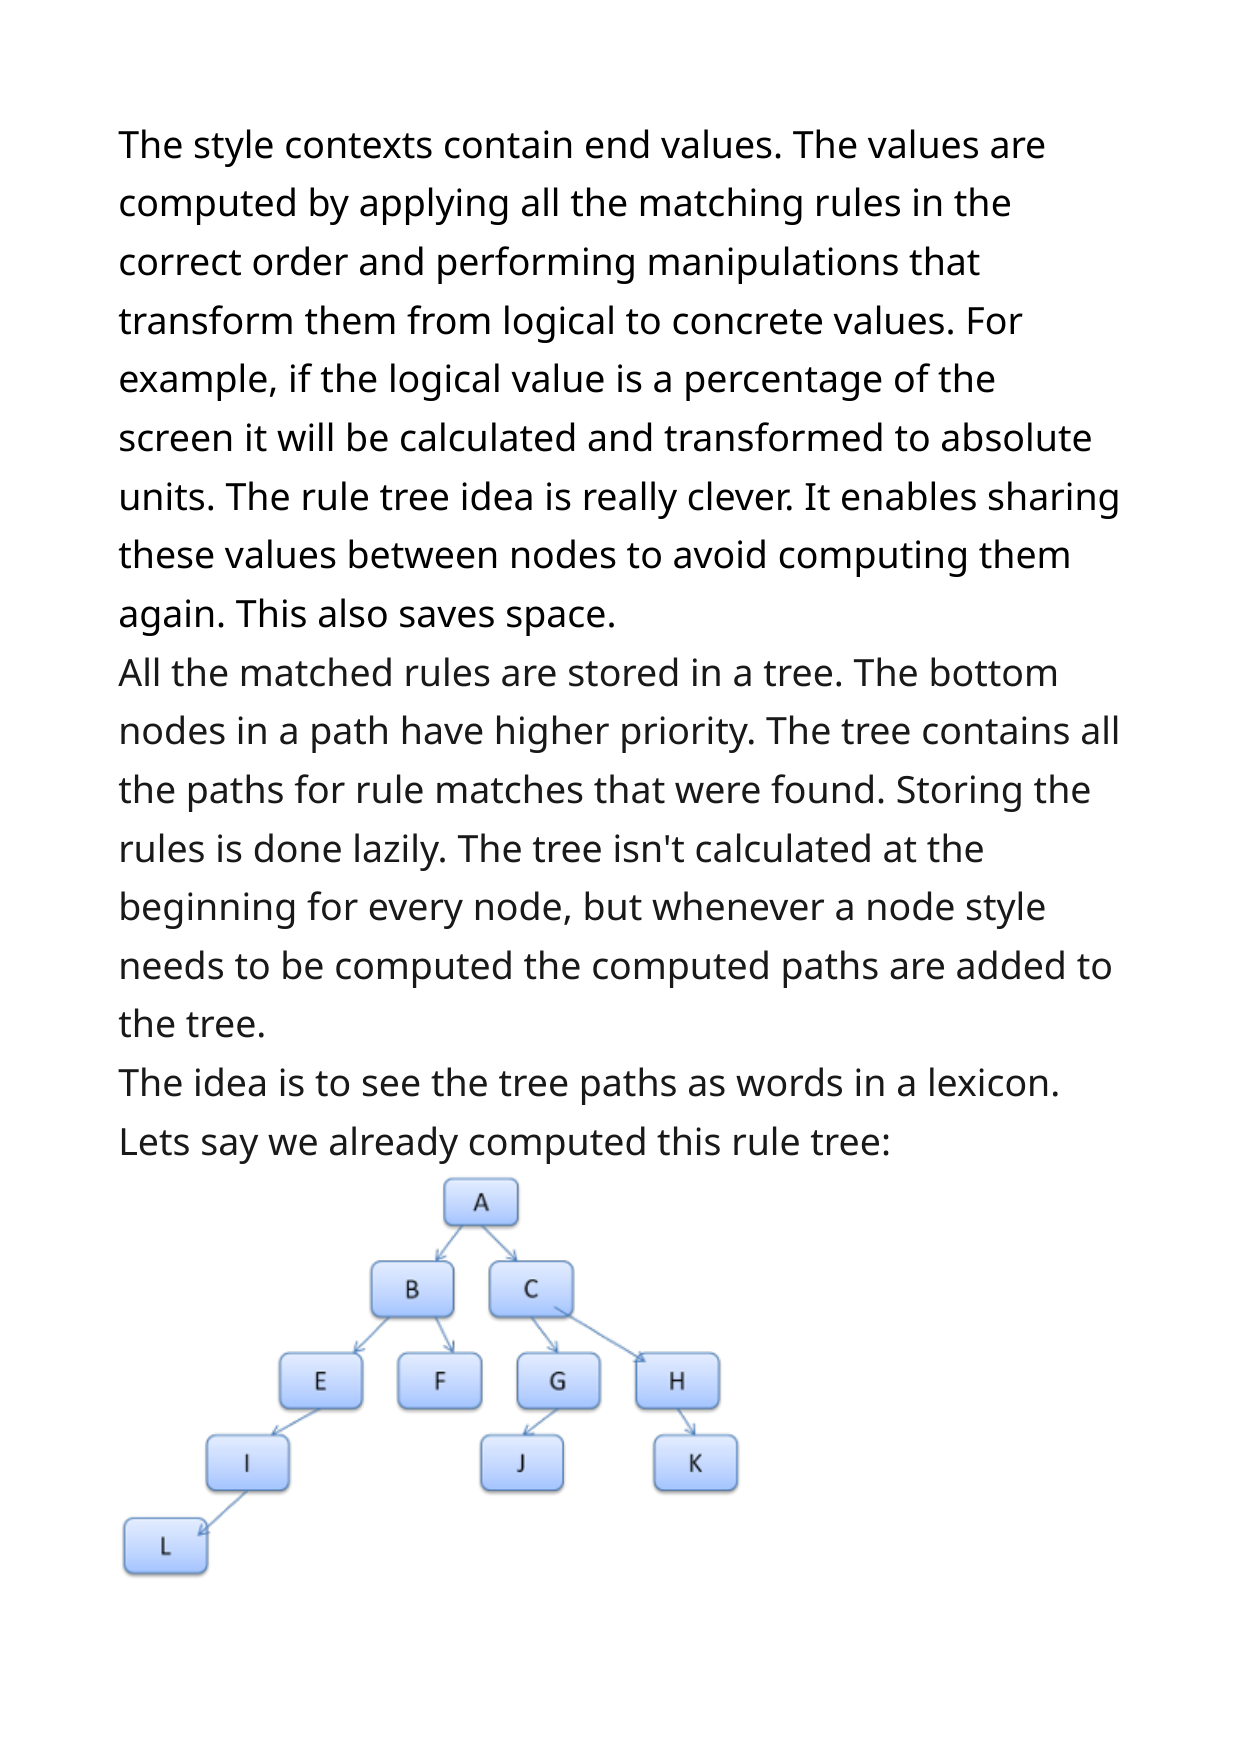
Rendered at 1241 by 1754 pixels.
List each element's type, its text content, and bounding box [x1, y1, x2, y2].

text The style contexts contain end values. The values are computed by applying all the matching rules in the correct order and performing manipulations that transform them from logical to concrete values. For example, if the logical value is a percentage of the screen it will be calculated and transformed to absolute units. The rule tree idea is really clever. It enables sharing these values between nodes to avoid computing them again. This also saves space. [118, 118, 1122, 638]
text The idea is to see the tree paths as words in a lexicon. Lets say we already computed this rule tree: [118, 1056, 1122, 1166]
text All the matched rules are stored in a tree. The bottom nodes in a path have higher priority. The tree contains all the paths for rule matches that were found. Storing the rules is done lazily. The tree isn't calculated at the beginning for every node, but whenever a node style needs to be computed the computed paths are added to the tree. [118, 646, 1122, 1049]
picture [118, 1173, 744, 1582]
